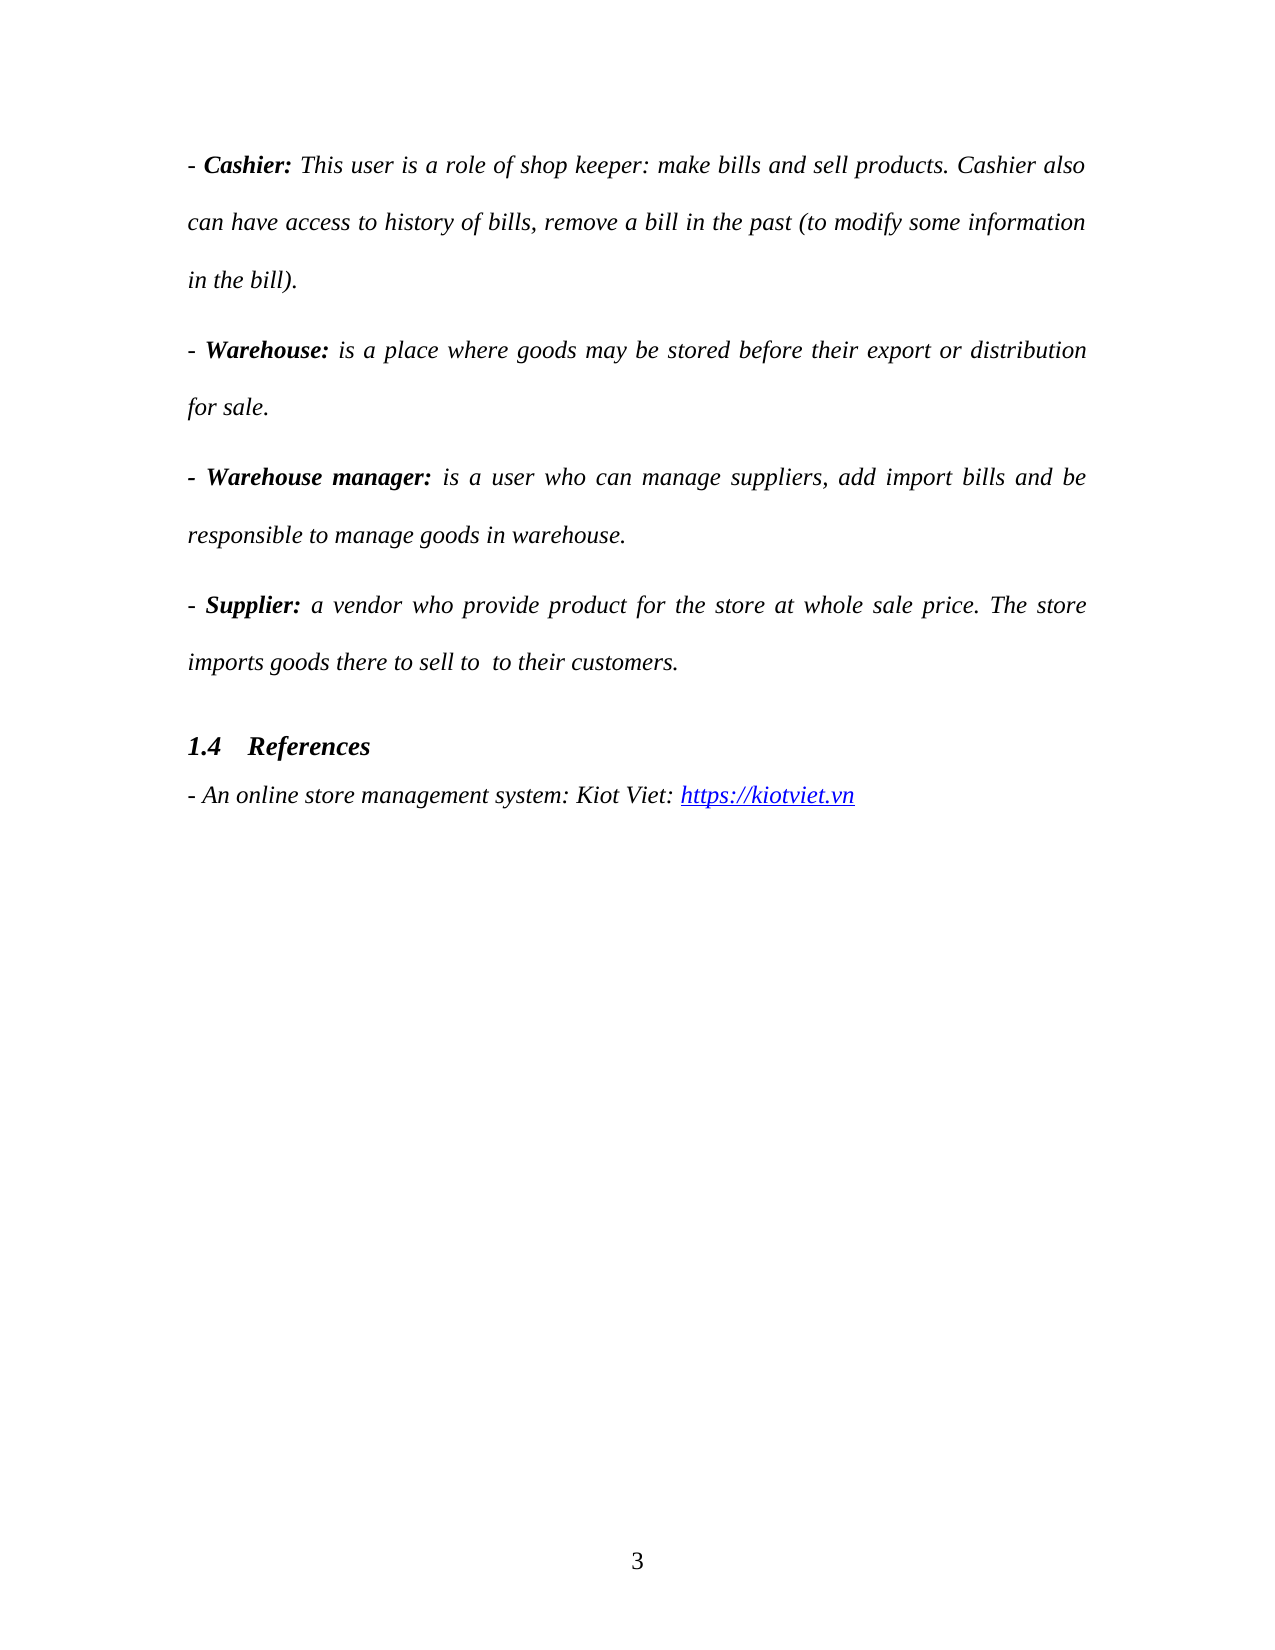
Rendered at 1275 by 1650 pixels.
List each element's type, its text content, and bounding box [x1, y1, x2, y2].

text - An online store management system: Kiot Viet: https://kiotviet.vn [187, 780, 1087, 808]
text - Supplier: a vendor who provide product for the store at whole sale price. The store imports goods there to sell to to their customers. [187, 590, 1087, 676]
text - Cashier: This user is a role of shop keeper: make bills and sell products. Cashier also can have access to history of bills, remove a bill in the past (to modify some information in the bill). [187, 150, 1087, 294]
text - Warehouse manager: is a user who can manage suppliers, add import bills and be responsible to manage goods in warehouse. [187, 462, 1087, 549]
subtitle References [187, 730, 1087, 761]
text - Warehouse: is a place where goods may be stored before their export or distribution for sale. [187, 335, 1087, 421]
